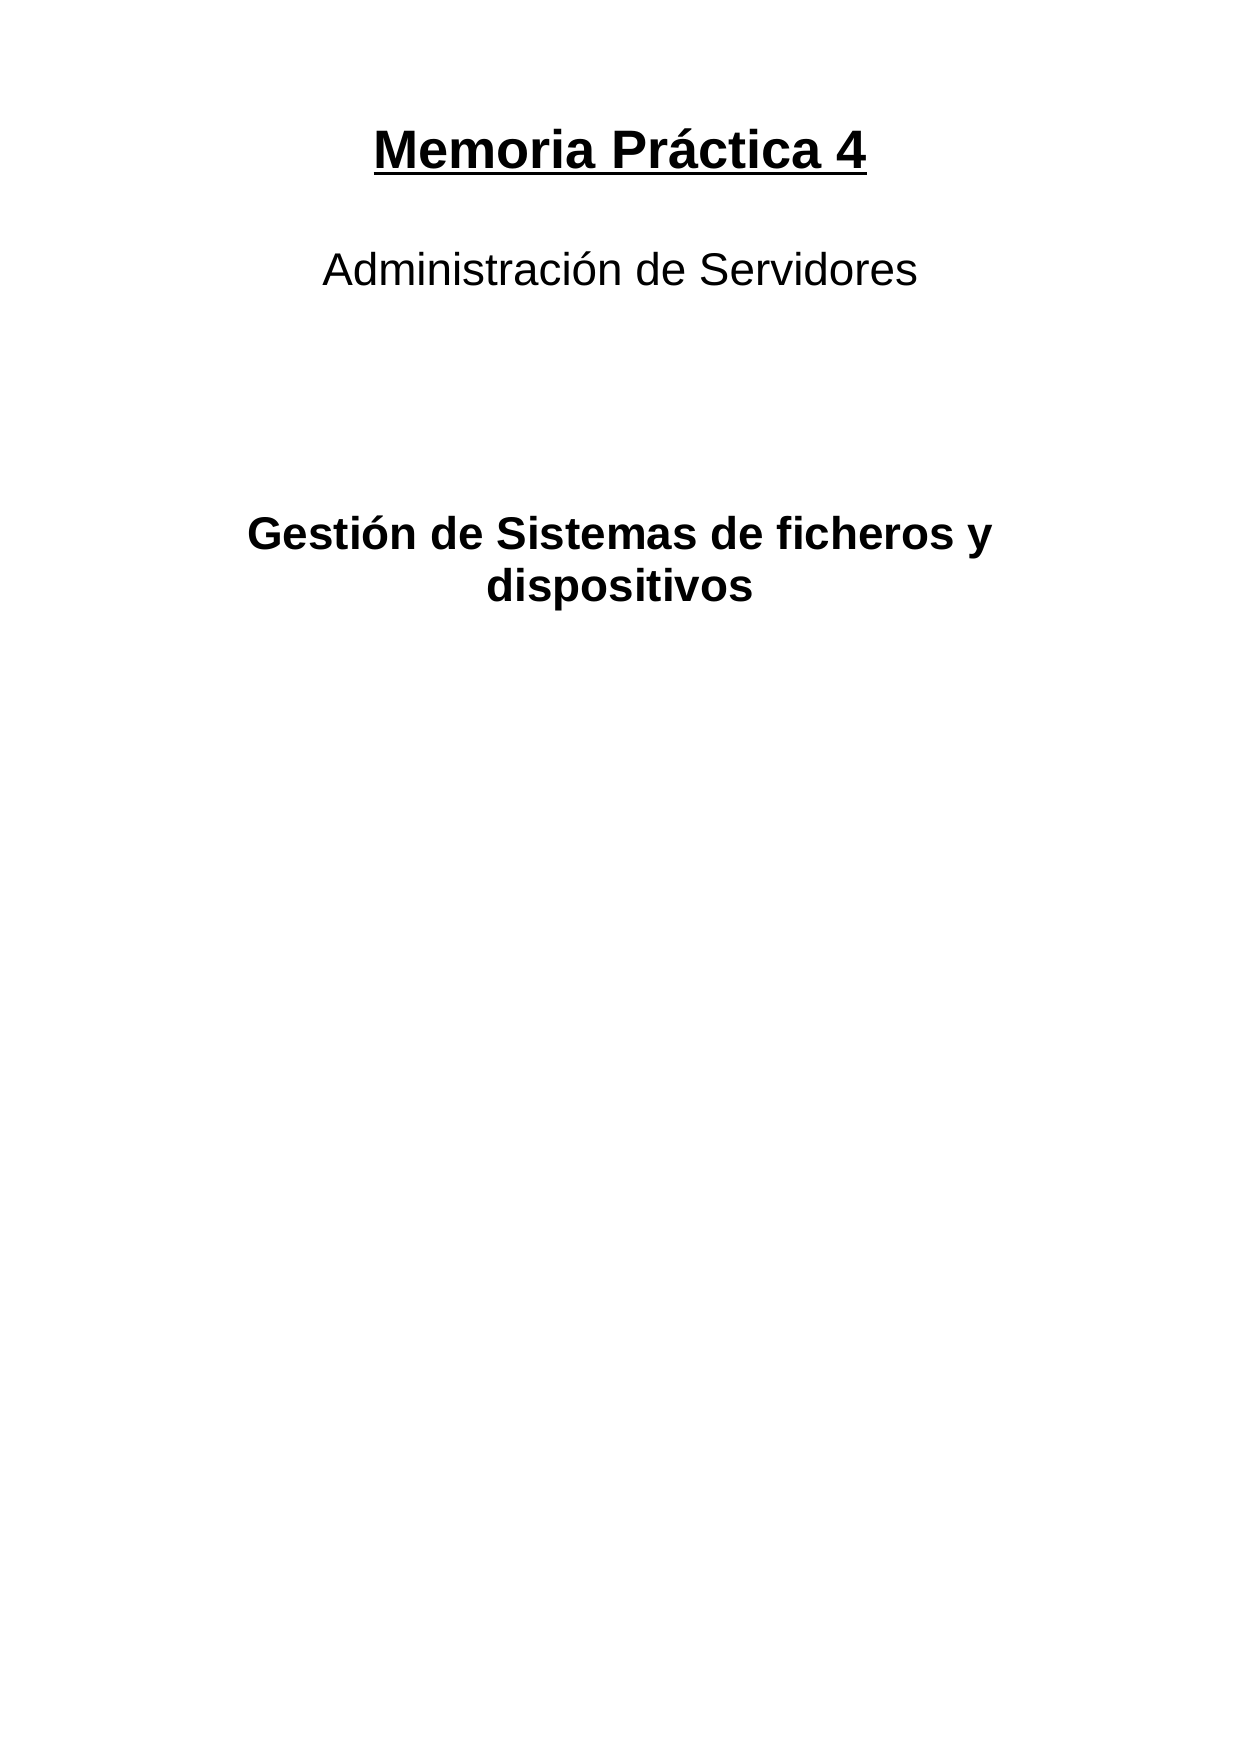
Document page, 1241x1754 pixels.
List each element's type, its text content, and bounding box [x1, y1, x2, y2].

text Gestión de Sistemas de ficheros y dispositivos [118, 506, 1122, 612]
text Administración de Servidores [118, 243, 1122, 295]
text Memoria Práctica 4 [118, 118, 1122, 180]
